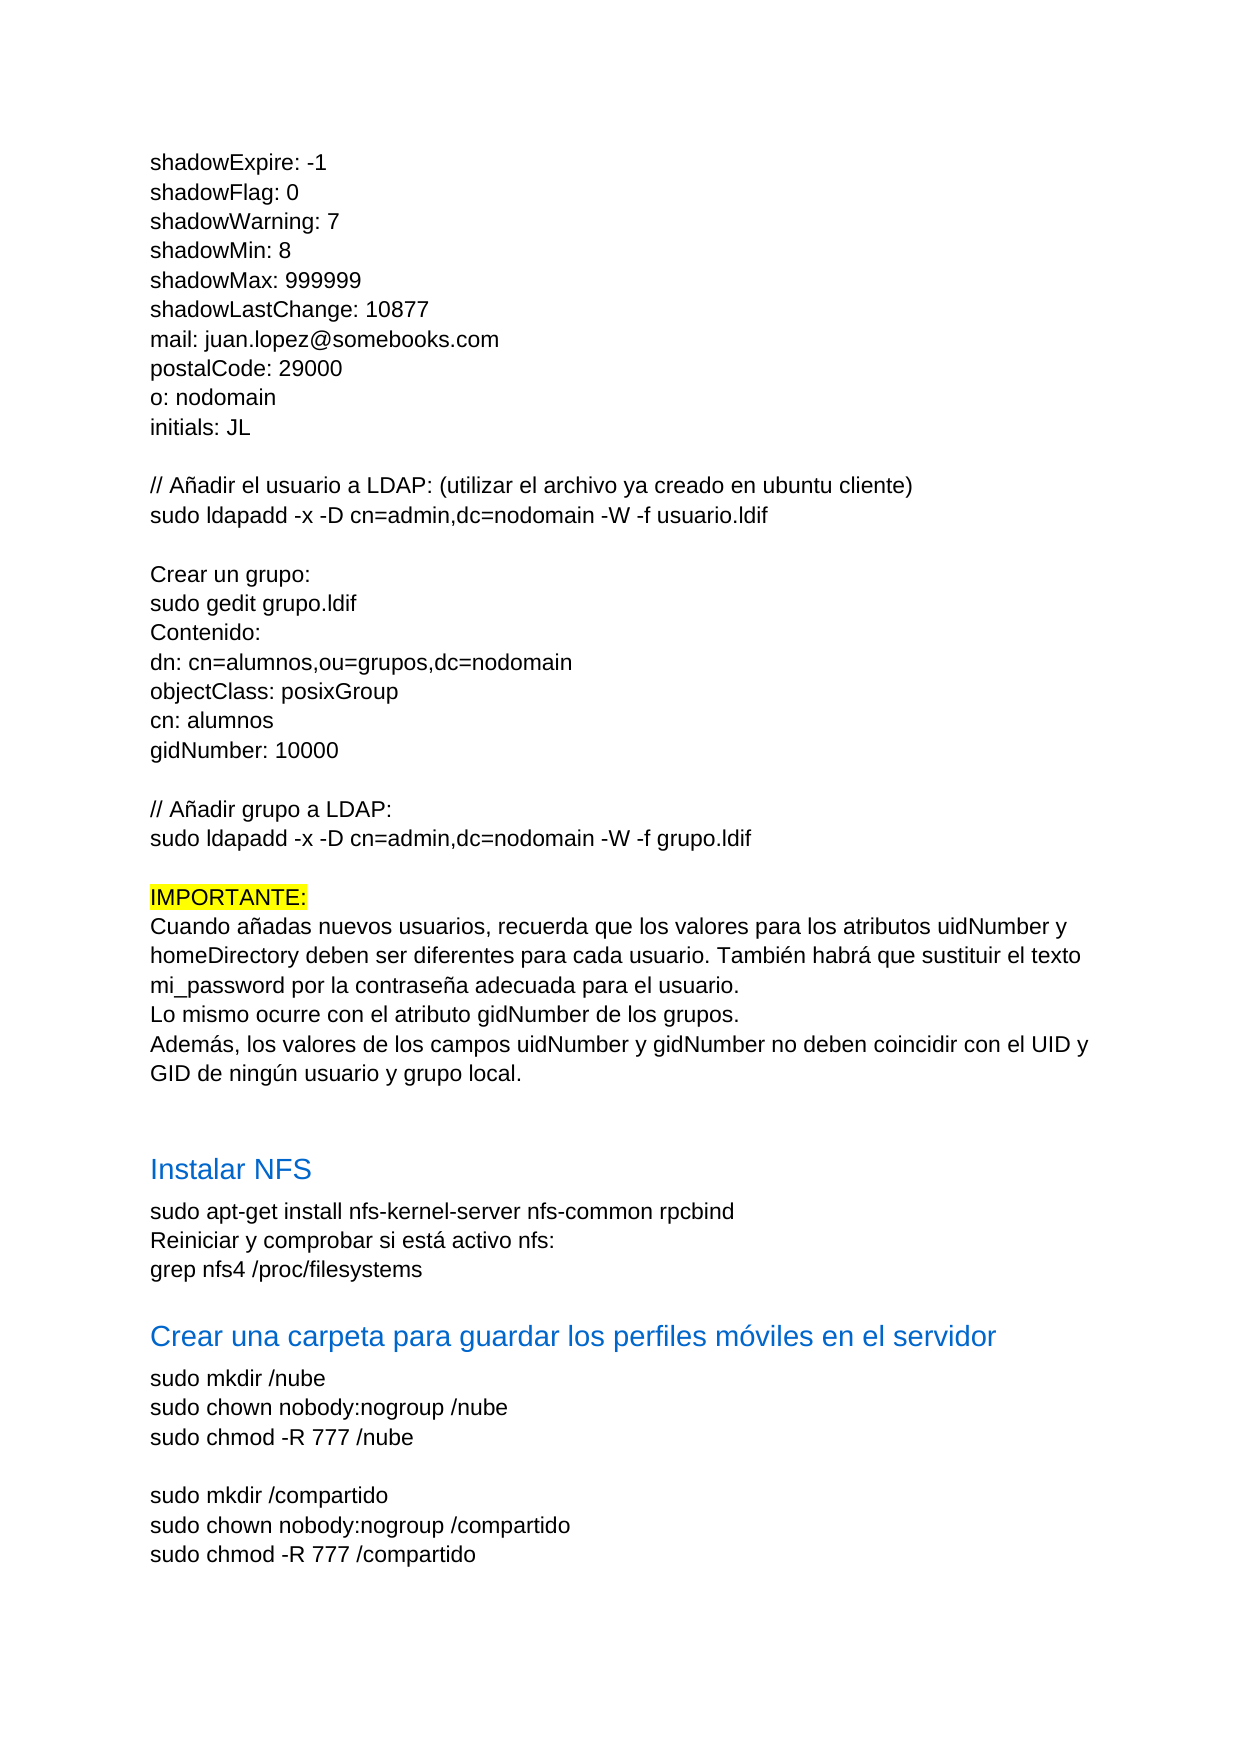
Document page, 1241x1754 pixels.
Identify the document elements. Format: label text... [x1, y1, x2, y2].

text sudo ldapadd -x -D cn=admin,dc=nodomain -W -f usuario.ldif [150, 502, 1091, 528]
text sudo mkdir /nube [150, 1366, 1091, 1391]
text sudo ldapadd -x -D cn=admin,dc=nodomain -W -f grupo.ldif [150, 826, 1091, 851]
text gidNumber: 10000 [150, 737, 1091, 763]
text shadowWarning: 7 [150, 209, 1091, 234]
text sudo chmod -R 777 /nube [150, 1424, 1091, 1450]
text Cuando añadas nuevos usuarios, recuerda que los valores para los atributos uidNumber y homeDirectory deben ser diferentes para cada usuario. También habrá que sustituir el texto mi_password por la contraseña adecuada para el usuario. [150, 914, 1091, 998]
text grep nfs4 /proc/filesystems [150, 1257, 1091, 1283]
subtitle Crear una carpeta para guardar los perfiles móviles en el servidor [150, 1320, 1091, 1352]
text cn: alumnos [150, 708, 1091, 734]
text shadowMin: 8 [150, 238, 1091, 264]
text Reiniciar y comprobar si está activo nfs: [150, 1228, 1091, 1253]
text Además, los valores de los campos uidNumber y gidNumber no deben coincidir con el UID y GID de ningún usuario y grupo local. [150, 1031, 1091, 1086]
text initials: JL [150, 414, 1091, 440]
text sudo apt-get install nfs-kernel-server nfs-common rpcbind [150, 1198, 1091, 1224]
text Contenido: [150, 620, 1091, 646]
text shadowMax: 999999 [150, 267, 1091, 293]
text Lo mismo ocurre con el atributo gidNumber de los grupos. [150, 1002, 1091, 1027]
text sudo chmod -R 777 /compartido [150, 1542, 1091, 1567]
subtitle Instalar NFS [150, 1153, 1091, 1185]
text objectClass: posixGroup [150, 679, 1091, 704]
text mail: juan.lopez@somebooks.com [150, 326, 1091, 352]
text dn: cn=alumnos,ou=grupos,dc=nodomain [150, 649, 1091, 675]
text // Añadir el usuario a LDAP: (utilizar el archivo ya creado en ubuntu cliente) [150, 473, 1091, 499]
text IMPORTANTE: [150, 884, 1091, 910]
text sudo chown nobody:nogroup /nube [150, 1395, 1091, 1421]
text shadowExpire: -1 [150, 150, 1091, 176]
text sudo gedit grupo.ldif [150, 591, 1091, 616]
text shadowFlag: 0 [150, 179, 1091, 205]
text sudo mkdir /compartido [150, 1483, 1091, 1509]
text shadowLastChange: 10877 [150, 297, 1091, 322]
text postalCode: 29000 [150, 356, 1091, 381]
text o: nodomain [150, 385, 1091, 411]
text Crear un grupo: [150, 561, 1091, 587]
text sudo chown nobody:nogroup /compartido [150, 1512, 1091, 1538]
text // Añadir grupo a LDAP: [150, 796, 1091, 822]
